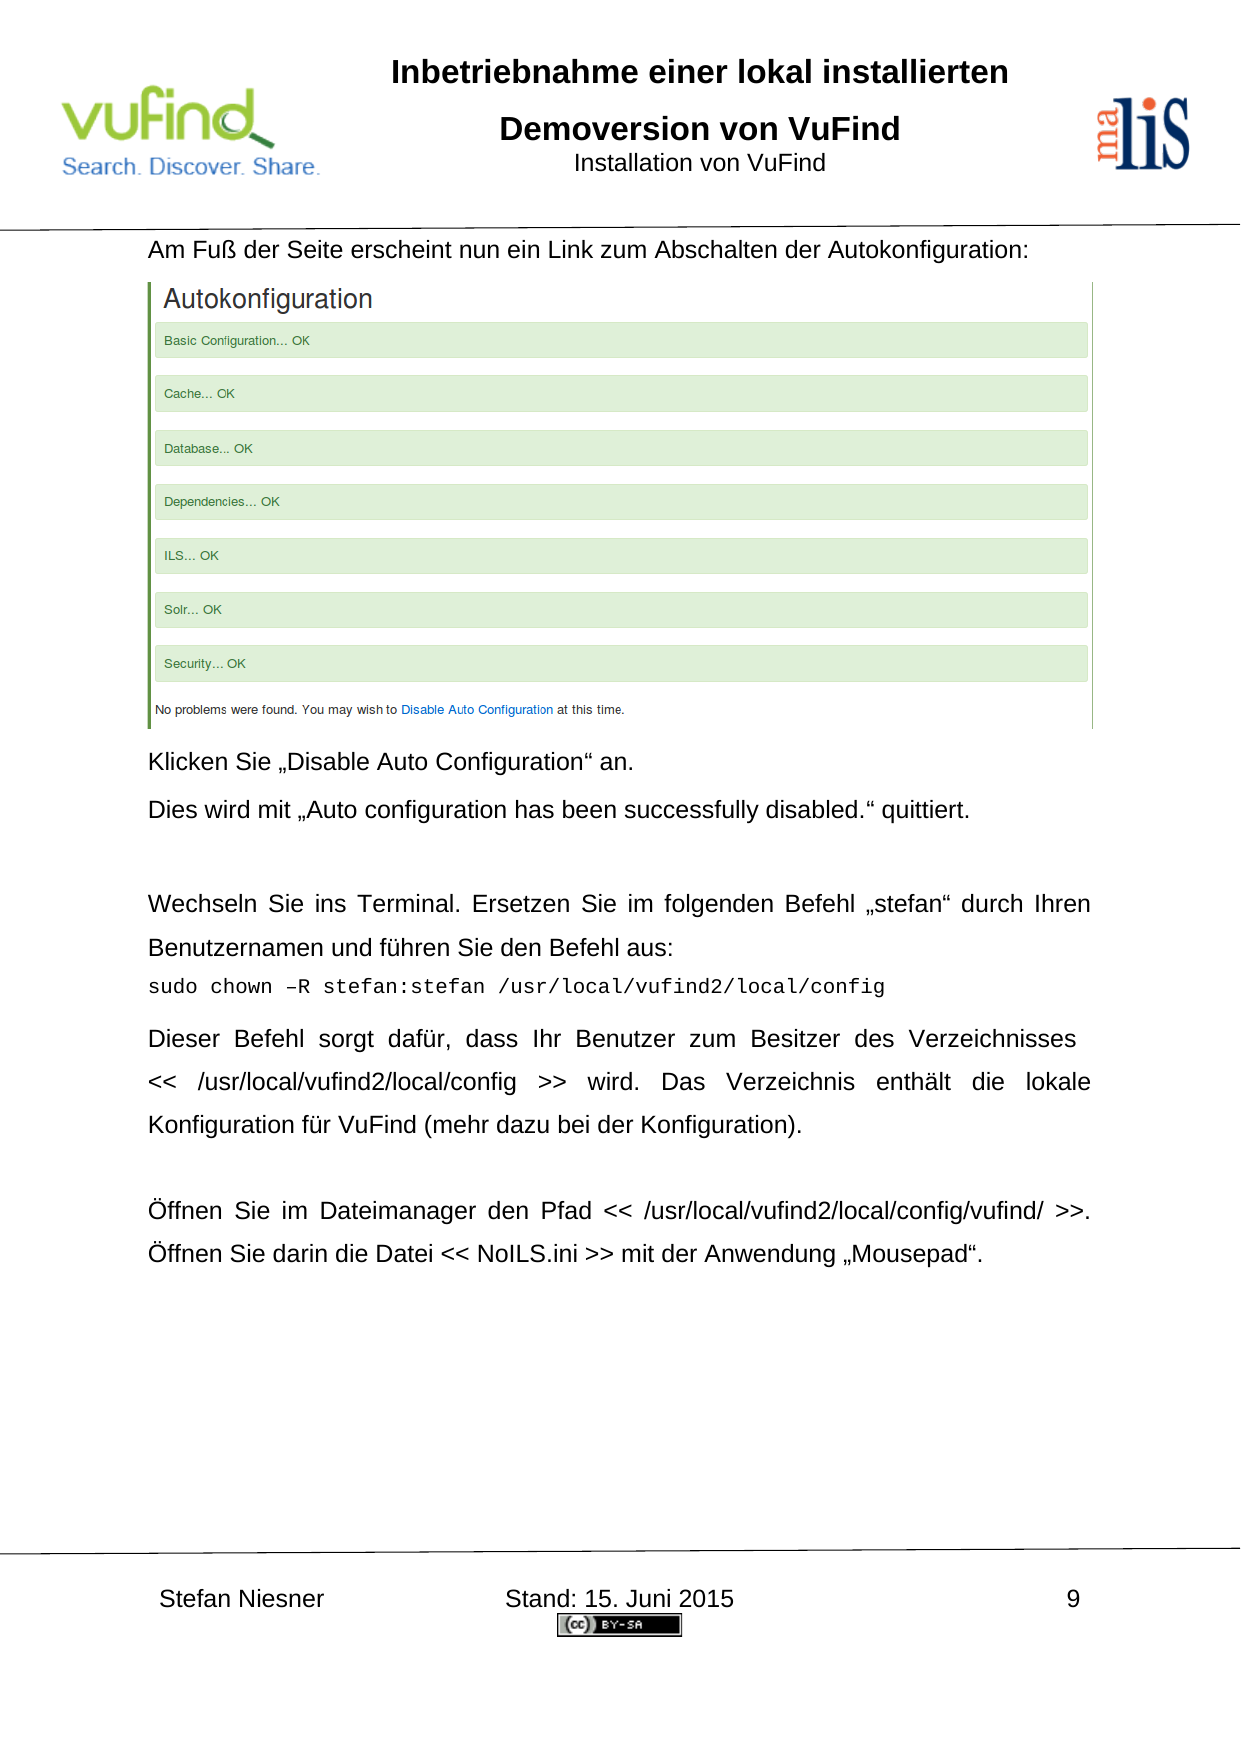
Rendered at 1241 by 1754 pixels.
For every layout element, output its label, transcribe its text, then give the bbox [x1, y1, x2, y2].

text Dies wird mit „Auto configuration has been successfully disabled.“ quittiert. [148, 794, 1092, 823]
text sudo chown –R stefan:stefan /usr/local/vufind2/local/config [148, 976, 1092, 999]
text Öffnen Sie im Dateimanager den Pfad << /usr/local/vufind2/local/config/vufind/ >>. Öffnen Sie darin die Datei << NoILS.ini >> mit der Anwendung „Mousepad“. [148, 1196, 1092, 1268]
picture [557, 1613, 683, 1637]
text Am Fuß der Seite erscheint nun ein Link zum Abschalten der Autokonfiguration: [148, 235, 1092, 264]
picture [147, 282, 1093, 729]
picture [59, 81, 325, 183]
text Dieser Befehl sorgt dafür, dass Ihr Benutzer zum Besitzer des Verzeichnisses << /usr/local/vufind2/local/config >> wird. Das Verzeichnis enthält die lokale Konfiguration für VuFind (mehr dazu bei der Konfiguration). [148, 1023, 1092, 1138]
text Wechseln Sie ins Terminal. Ersetzen Sie im folgenden Befehl „stefan“ durch Ihren Benutzernamen und führen Sie den Befehl aus: [148, 889, 1092, 961]
picture [1092, 81, 1193, 181]
text Klicken Sie „Disable Auto Configuration“ an. [148, 747, 1092, 776]
